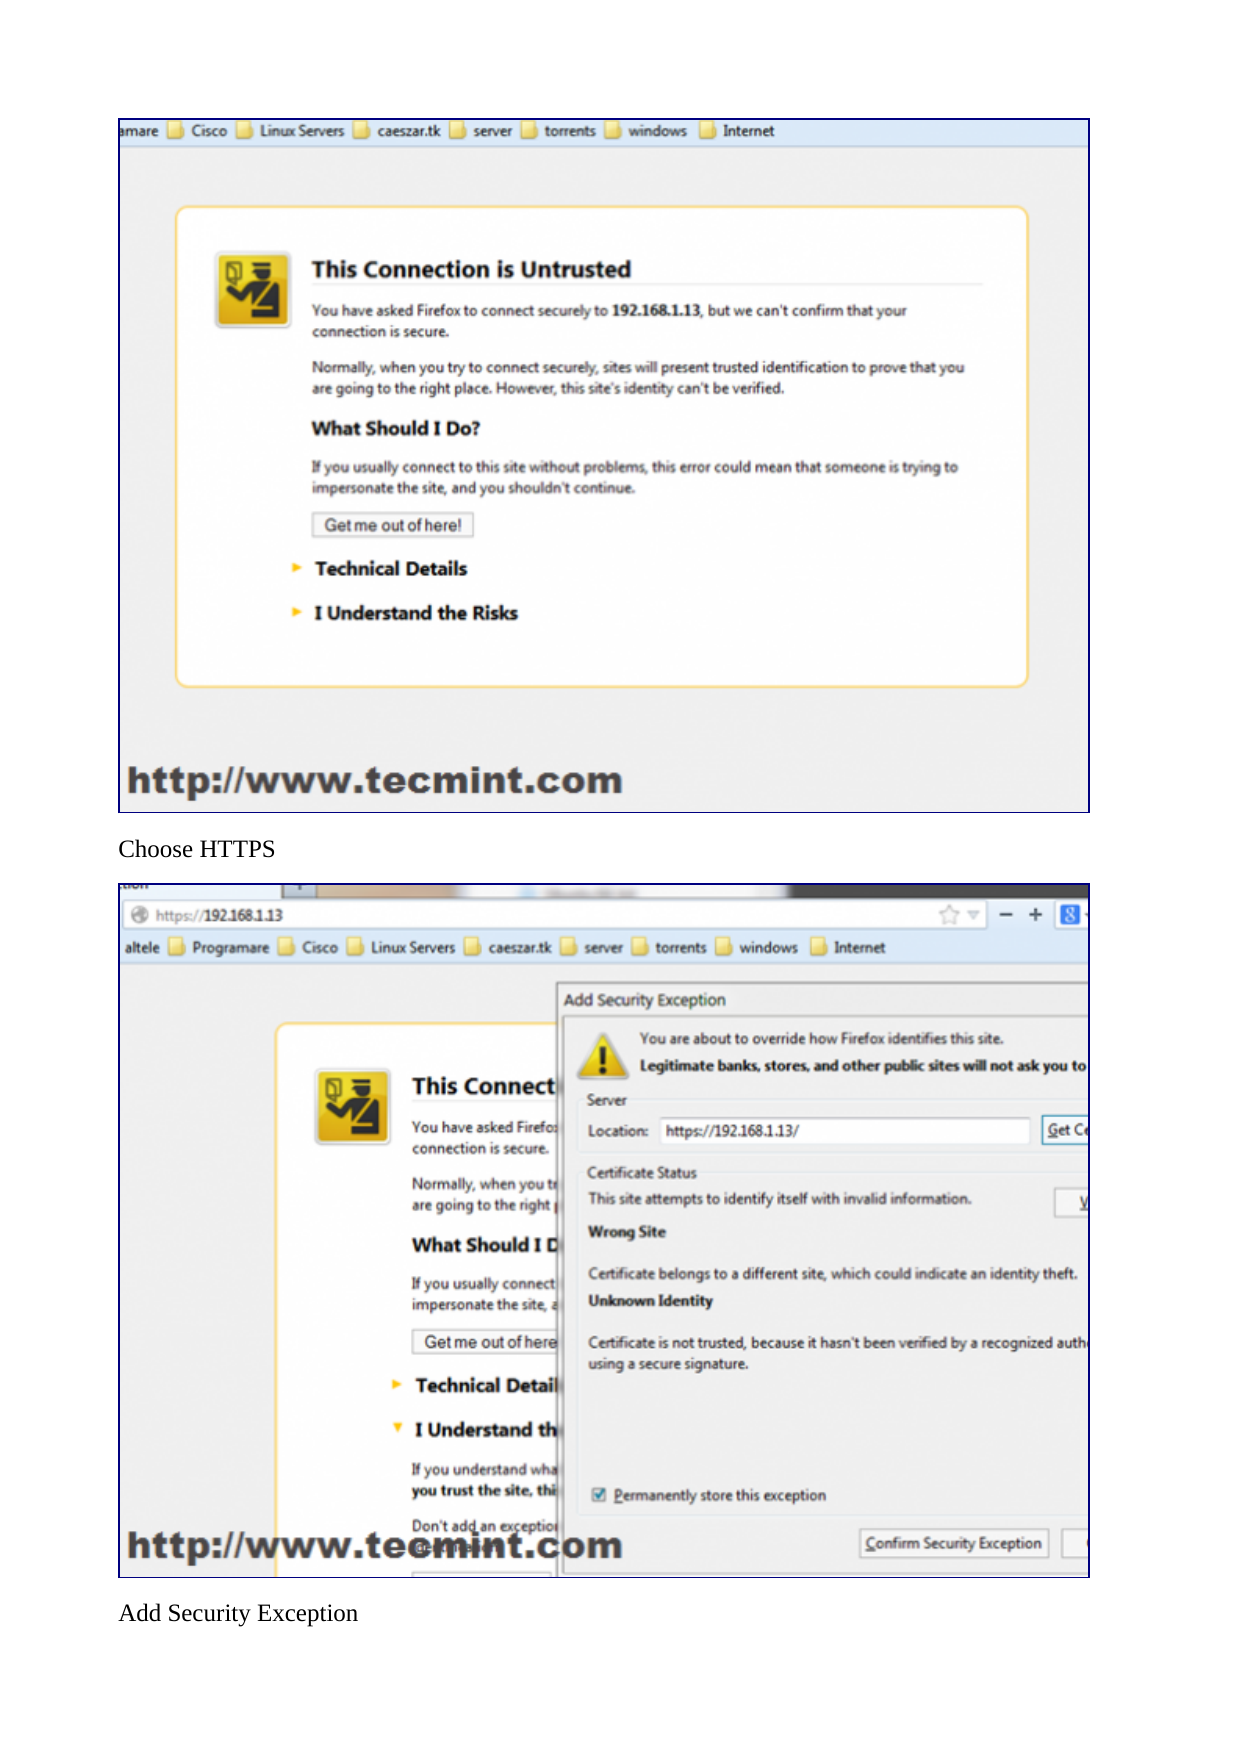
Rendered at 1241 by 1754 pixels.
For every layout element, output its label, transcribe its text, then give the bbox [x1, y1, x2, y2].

picture [120, 885, 1088, 1577]
text Add Security Exception [118, 1598, 1122, 1627]
text Choose HTTPS [118, 834, 1122, 862]
picture [120, 120, 1088, 812]
